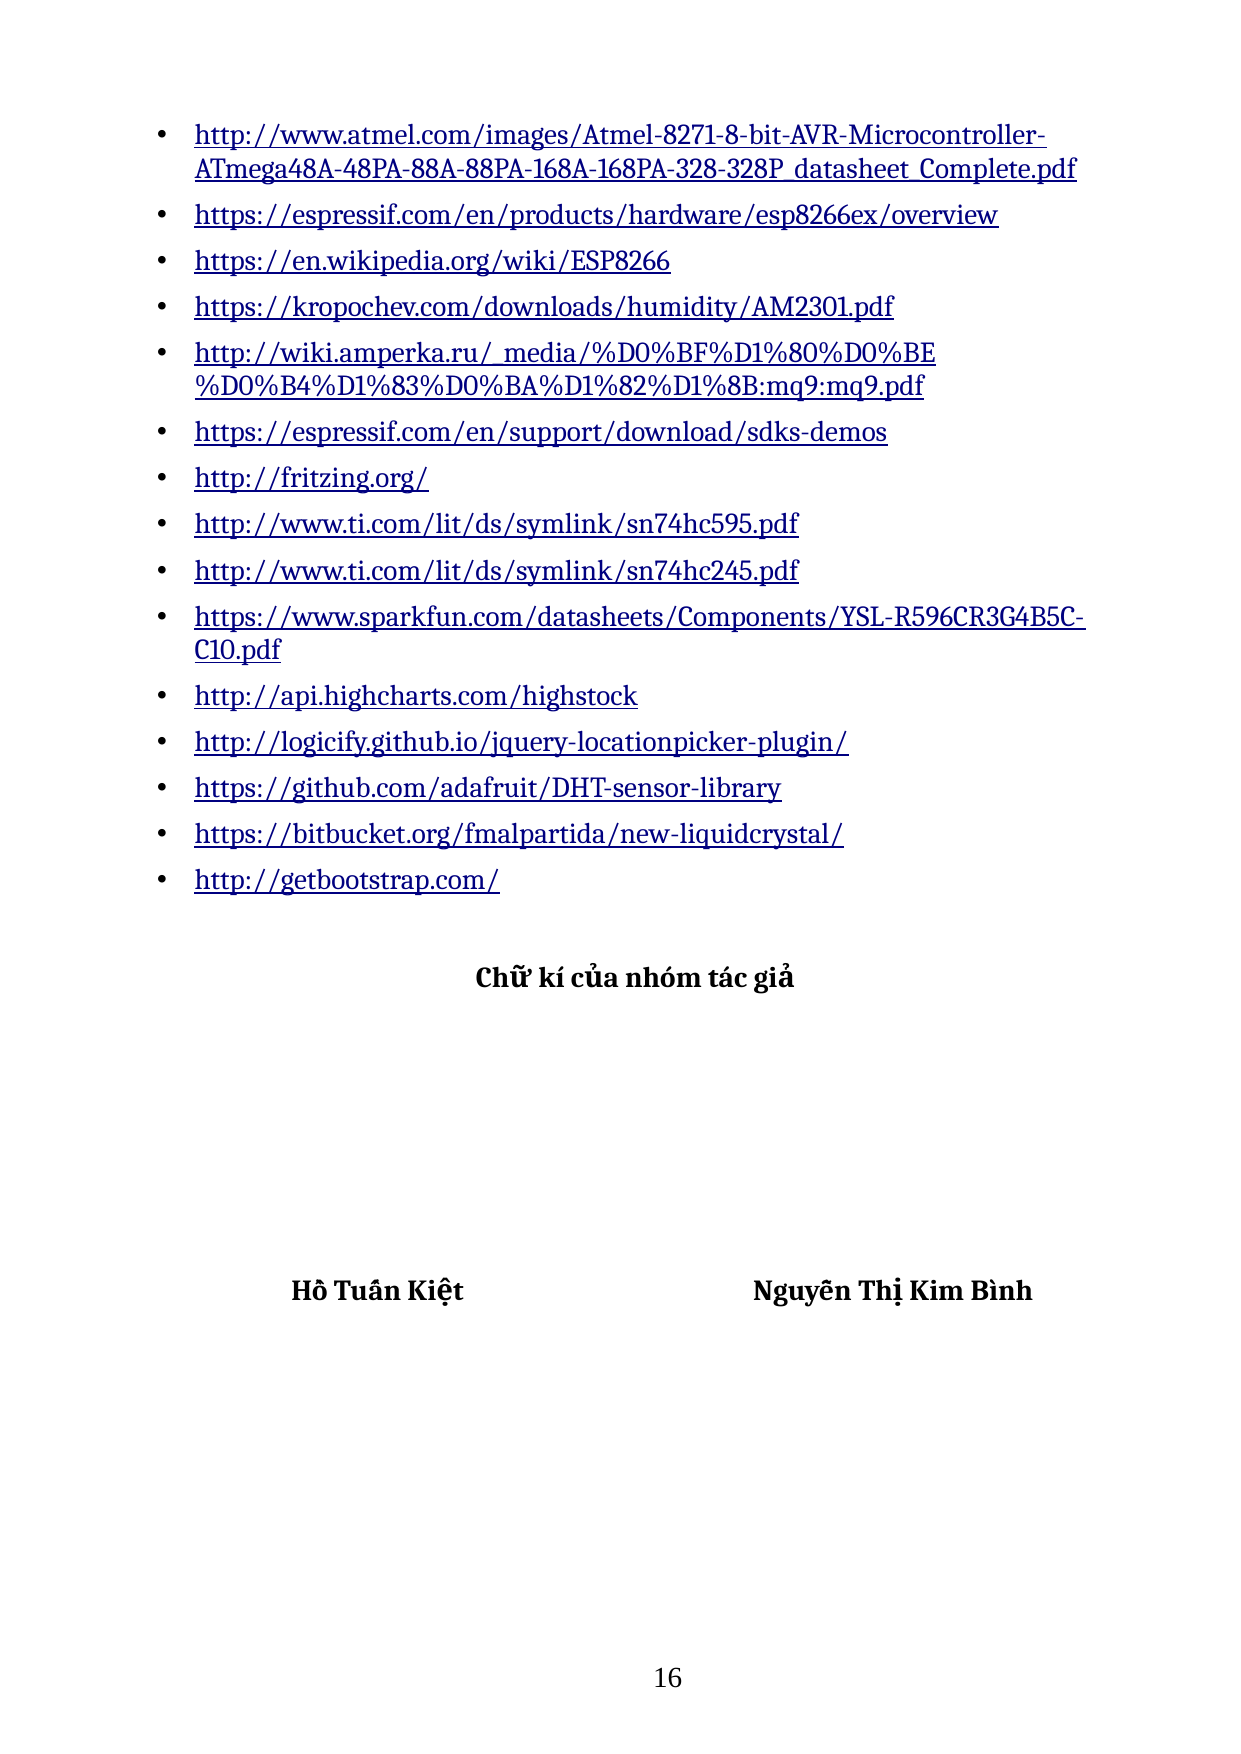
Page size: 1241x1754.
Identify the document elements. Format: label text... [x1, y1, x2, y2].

table_cell Hồ Tuấn Kiệt [119, 1001, 635, 1314]
list http://api.highcharts.com/highstock [157, 679, 1151, 713]
list https://espressif.com/en/products/hardware/esp8266ex/overview [157, 198, 1151, 231]
table_cell Nguyễn Thị Kim Bình [635, 1001, 1151, 1314]
list http://www.ti.com/lit/ds/symlink/sn74hc245.pdf [157, 554, 1151, 587]
list http://logicify.github.io/jquery-locationpicker-plugin/ [157, 725, 1151, 759]
list https://github.com/adafruit/DHT-sensor-library [157, 771, 1151, 805]
list https://www.sparkfun.com/datasheets/Components/YSL-R596CR3G4B5C-C10.pdf [157, 600, 1151, 667]
list http://getbootstrap.com/ [157, 863, 1151, 897]
list http://www.atmel.com/images/Atmel-8271-8-bit-AVR-Microcontroller-ATmega48A-48PA-88A-88PA-168A-168PA-328-328P_datasheet_Complete.pdf [157, 118, 1151, 185]
list https://bitbucket.org/fmalpartida/new-liquidcrystal/ [157, 817, 1151, 851]
list http://fritzing.org/ [157, 462, 1151, 495]
list https://espressif.com/en/support/download/sdks-demos [157, 416, 1151, 449]
list https://en.wikipedia.org/wiki/ESP8266 [157, 244, 1151, 277]
list http://www.ti.com/lit/ds/symlink/sn74hc595.pdf [157, 508, 1151, 541]
table_header Chữ kí của nhóm tác giả [119, 956, 1151, 1001]
list https://kropochev.com/downloads/humidity/AM2301.pdf [157, 290, 1151, 323]
list http://wiki.amperka.ru/_media/%D0%BF%D1%80%D0%BE%D0%B4%D1%83%D0%BA%D1%82%D1%8B:mq9:mq9.pdf [157, 336, 1151, 403]
